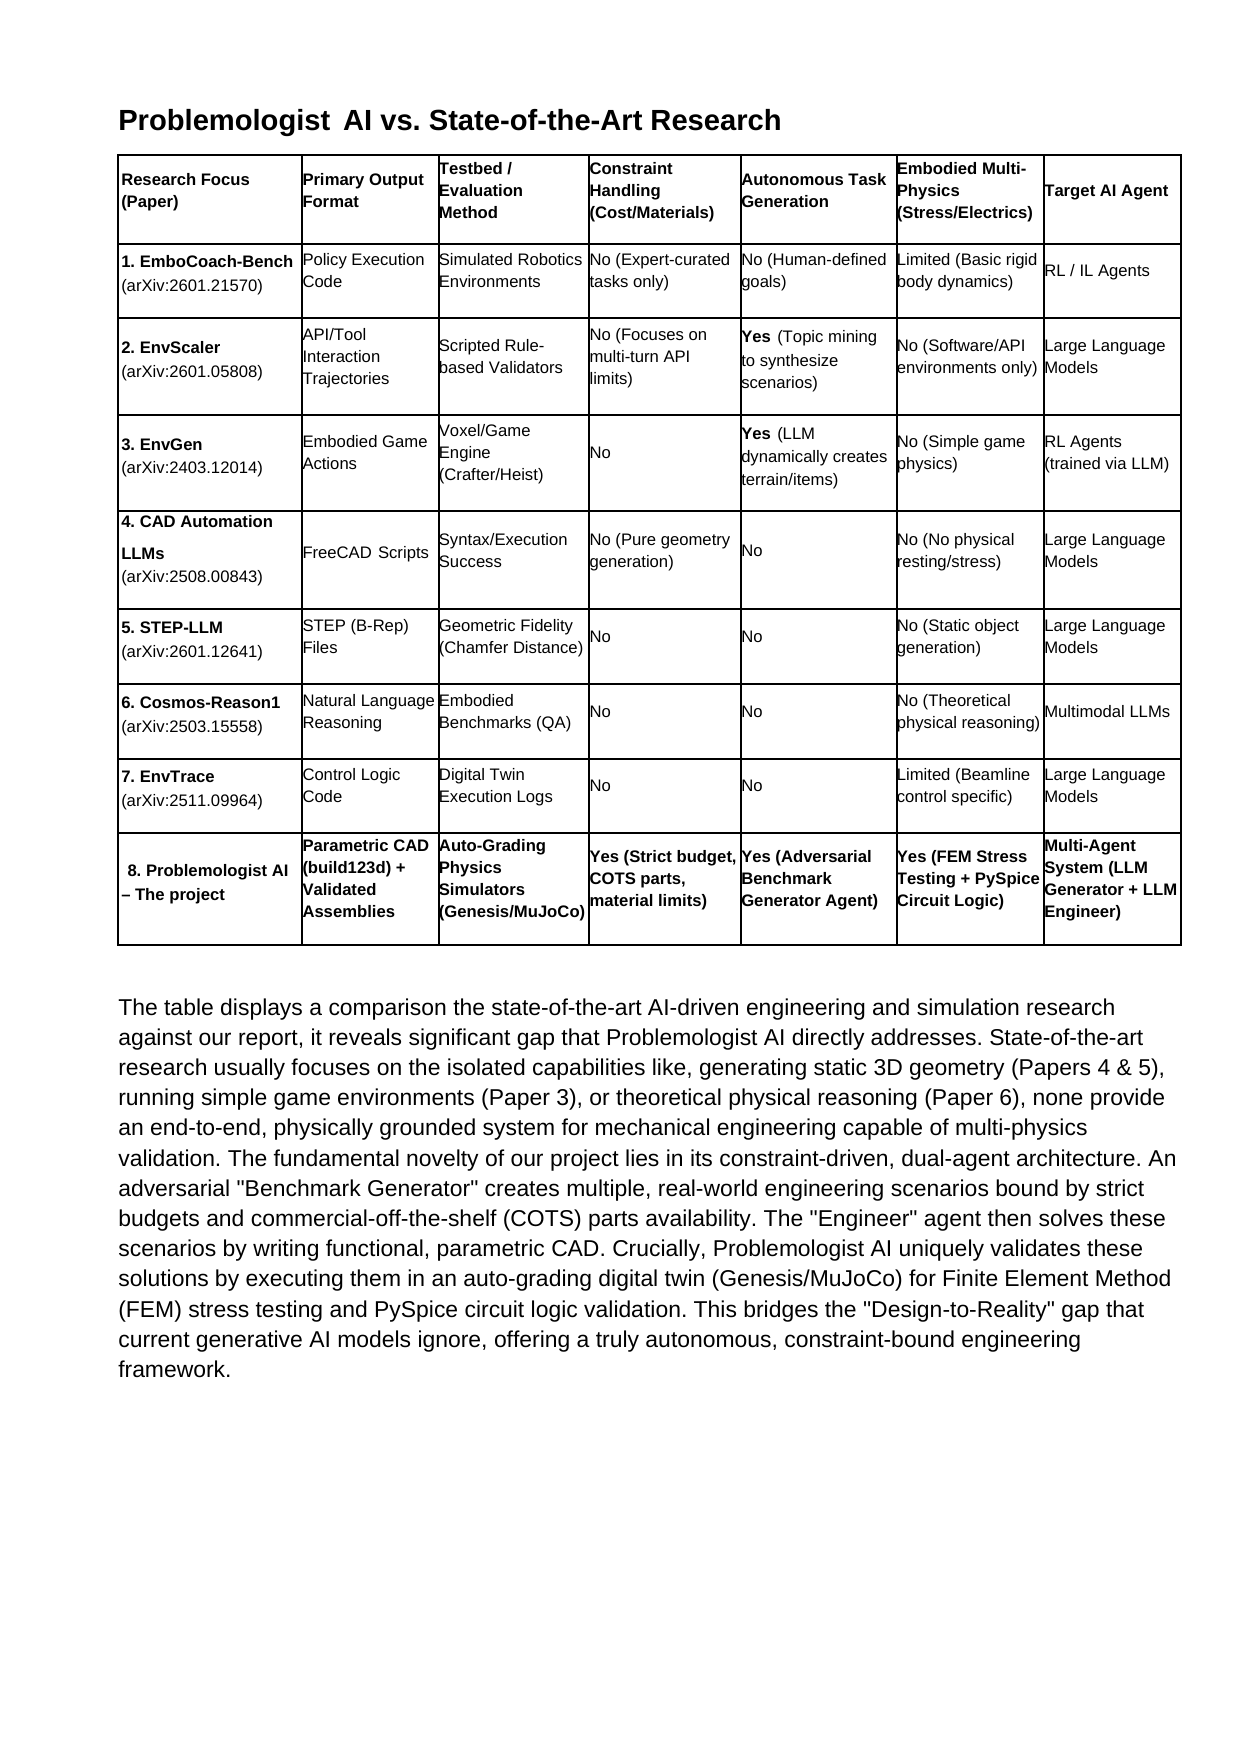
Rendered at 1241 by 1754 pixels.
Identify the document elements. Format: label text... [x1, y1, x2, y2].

table_cell No (Focuses on multi-turn API limits) [590, 319, 740, 414]
table_cell Auto-Grading Physics Simulators (Genesis/MuJoCo) [440, 834, 588, 944]
table_header Testbed / Evaluation Method [440, 156, 588, 242]
table_cell API/Tool Interaction Trajectories [303, 319, 438, 414]
table_cell Voxel/Game Engine (Crafter/Heist) [440, 416, 588, 510]
table_cell Limited (Beamline control specific) [898, 760, 1043, 832]
table_cell Yes (LLM dynamically creates terrain/items) [742, 416, 896, 510]
table_cell Embodied Game Actions [303, 416, 438, 510]
table_cell 1. EmboCoach-Bench (arXiv:2601.21570) [119, 245, 301, 317]
table_cell No [590, 416, 740, 510]
table_cell No (No physical resting/stress) [898, 512, 1043, 608]
text The table displays a comparison the state-of-the-art AI-driven engineering and simulation research against our report, it reveals significant gap that Problemologist AI directly addresses. State-of-the-art research usually focuses on the isolated capabilities like, generating static 3D geometry (Papers 4 & 5), running simple game environments (Paper 3), or theoretical physical reasoning (Paper 6), none provide an end-to-end, physically grounded system for mechanical engineering capable of multi-physics validation. The fundamental novelty of our project lies in its constraint-driven, dual-agent architecture. An adversarial "Benchmark Generator" creates multiple, real-world engineering scenarios bound by strict budgets and commercial-off-the-shelf (COTS) parts availability. The "Engineer" agent then solves these scenarios by writing functional, parametric CAD. Crucially, Problemologist AI uniquely validates these solutions by executing them in an auto-grading digital twin (Genesis/MuJoCo) for Finite Element Method (FEM) stress testing and PySpice circuit logic validation. This bridges the "Design-to-Reality" gap that current generative AI models ignore, offering a truly autonomous, constraint-bound engineering framework. [118, 993, 1181, 1382]
table_cell Geometric Fidelity (Chamfer Distance) [440, 610, 588, 683]
table_cell Digital Twin Execution Logs [440, 760, 588, 832]
table_cell FreeCAD Scripts [303, 512, 438, 608]
table_cell Yes (Strict budget, COTS parts, material limits) [590, 834, 740, 944]
table_cell Parametric CAD (build123d) + Validated Assemblies [303, 834, 438, 944]
table_cell 8. Problemologist AI – The project [119, 834, 301, 944]
table_cell Natural Language Reasoning [303, 685, 438, 757]
table_cell No (Human-defined goals) [742, 245, 896, 317]
table_cell 7. EnvTrace (arXiv:2511.09964) [119, 760, 301, 832]
table_cell No (Software/API environments only) [898, 319, 1043, 414]
table_cell STEP (B-Rep) Files [303, 610, 438, 683]
table_cell Large Language Models [1045, 512, 1180, 608]
table_cell Scripted Rule-based Validators [440, 319, 588, 414]
table_cell No [590, 610, 740, 683]
table_cell 5. STEP-LLM (arXiv:2601.12641) [119, 610, 301, 683]
table_header Embodied Multi-Physics (Stress/Electrics) [898, 156, 1043, 242]
table_cell Yes (Topic mining to synthesize scenarios) [742, 319, 896, 414]
table_cell 2. EnvScaler (arXiv:2601.05808) [119, 319, 301, 414]
table_cell No [742, 685, 896, 757]
table_header Primary Output Format [303, 156, 438, 242]
table_cell No [742, 760, 896, 832]
table_cell Policy Execution Code [303, 245, 438, 317]
table_cell No (Simple game physics) [898, 416, 1043, 510]
table_cell Syntax/Execution Success [440, 512, 588, 608]
table_header Research Focus (Paper) [119, 156, 301, 242]
table_header Target AI Agent [1045, 156, 1180, 242]
table_cell Simulated Robotics Environments [440, 245, 588, 317]
table_cell 4. CAD Automation LLMs (arXiv:2508.00843) [119, 512, 301, 608]
table_cell No [742, 610, 896, 683]
table_cell RL / IL Agents [1045, 245, 1180, 317]
table_cell Limited (Basic rigid body dynamics) [898, 245, 1043, 317]
table_cell Yes (FEM Stress Testing + PySpice Circuit Logic) [898, 834, 1043, 944]
table_cell No (Pure geometry generation) [590, 512, 740, 608]
table_cell No [590, 760, 740, 832]
table_cell Large Language Models [1045, 760, 1180, 832]
table_cell No (Expert-curated tasks only) [590, 245, 740, 317]
table_header Autonomous Task Generation [742, 156, 896, 242]
table_cell Yes (Adversarial Benchmark Generator Agent) [742, 834, 896, 944]
table_cell 6. Cosmos-Reason1 (arXiv:2503.15558) [119, 685, 301, 757]
table_cell RL Agents (trained via LLM) [1045, 416, 1180, 510]
table_cell No [590, 685, 740, 757]
table_cell Multimodal LLMs [1045, 685, 1180, 757]
table_header Constraint Handling (Cost/Materials) [590, 156, 740, 242]
table_cell No (Static object generation) [898, 610, 1043, 683]
table_cell Embodied Benchmarks (QA) [440, 685, 588, 757]
table_cell No (Theoretical physical reasoning) [898, 685, 1043, 757]
table_cell 3. EnvGen (arXiv:2403.12014) [119, 416, 301, 510]
table_cell No [742, 512, 896, 608]
table_cell Control Logic Code [303, 760, 438, 832]
subtitle Problemologist AI vs. State-of-the-Art Research [118, 84, 1181, 142]
table_cell Large Language Models [1045, 610, 1180, 683]
table_cell Large Language Models [1045, 319, 1180, 414]
table_cell Multi-Agent System (LLM Generator + LLM Engineer) [1045, 834, 1180, 944]
